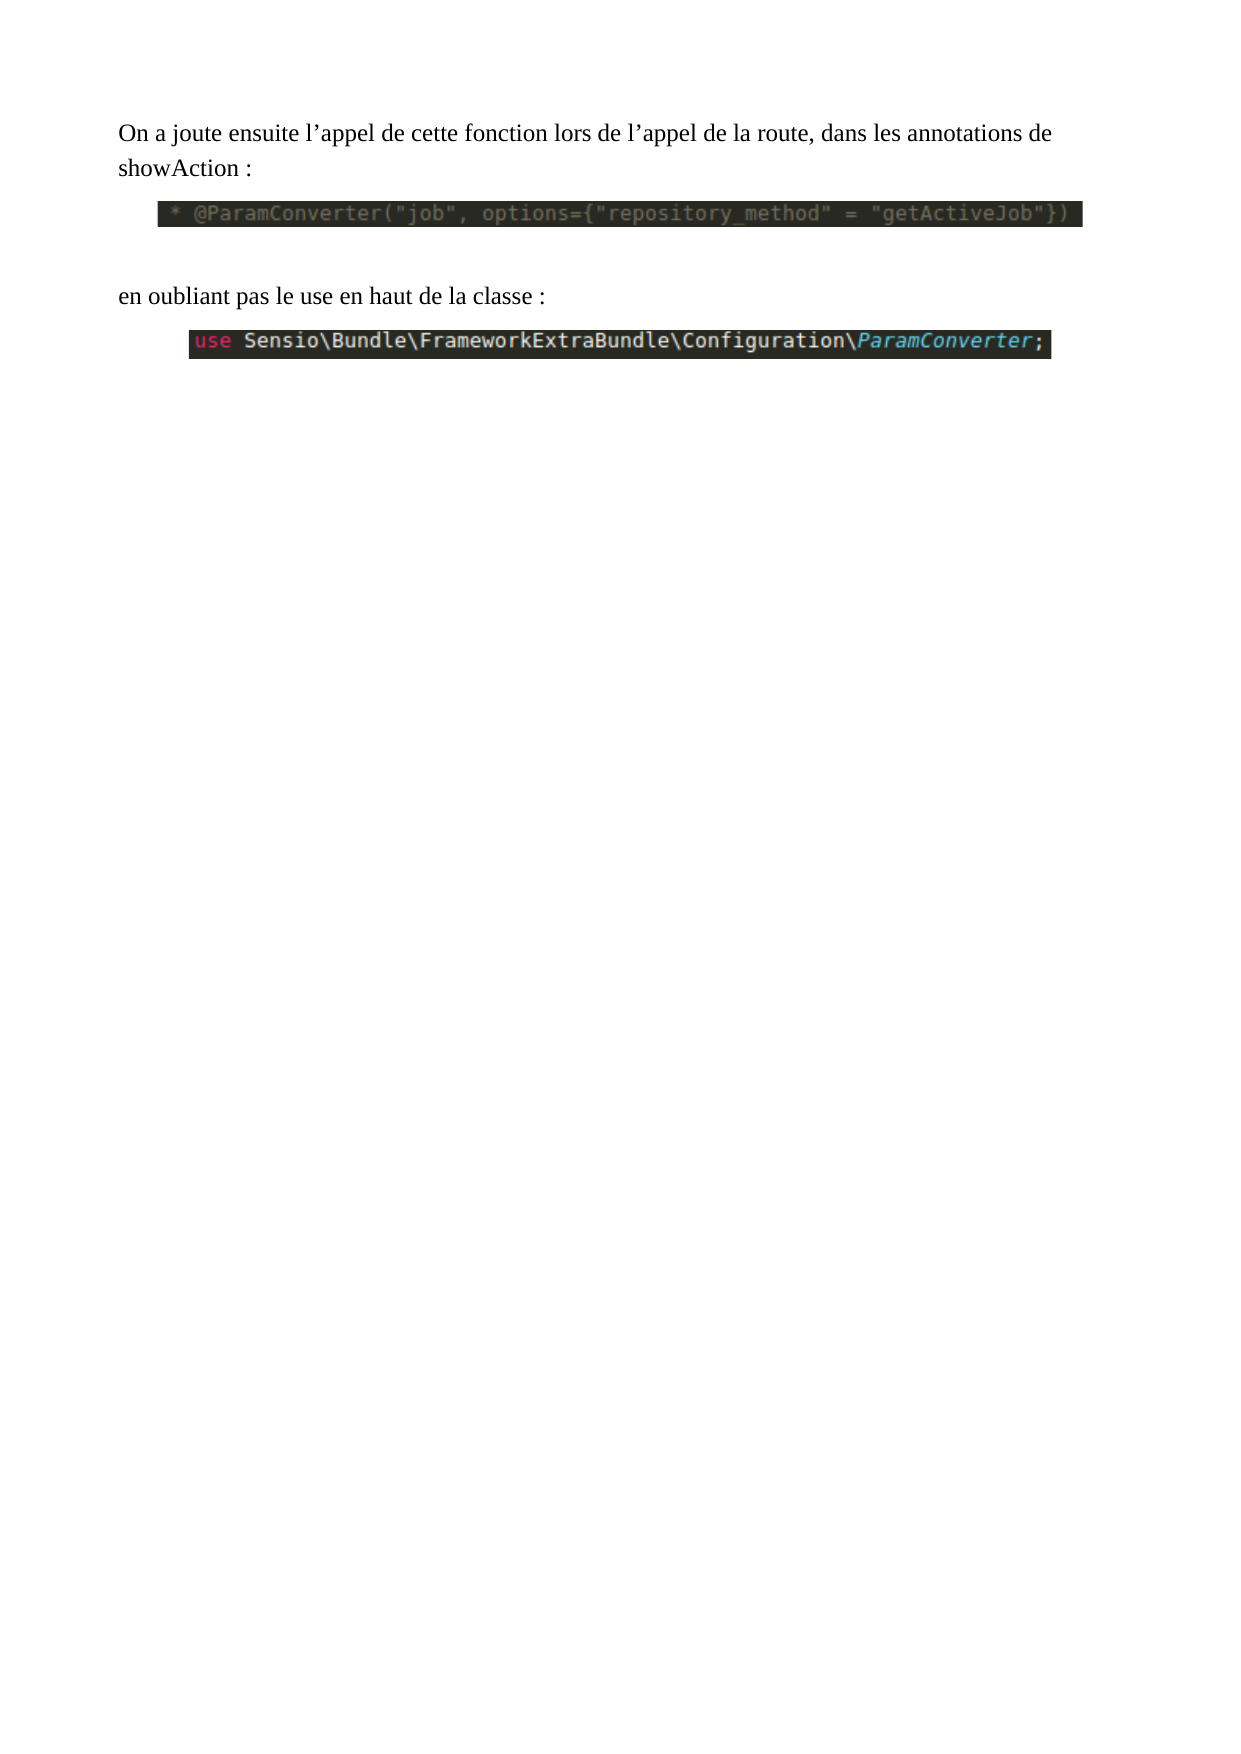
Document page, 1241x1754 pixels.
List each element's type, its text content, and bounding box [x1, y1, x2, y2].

text On a joute ensuite l’appel de cette fonction lors de l’appel de la route, dans les annotations de showAction : [118, 118, 1122, 181]
picture [188, 330, 1052, 359]
picture [157, 201, 1083, 227]
text en oubliant pas le use en haut de la classe : [118, 281, 1122, 310]
